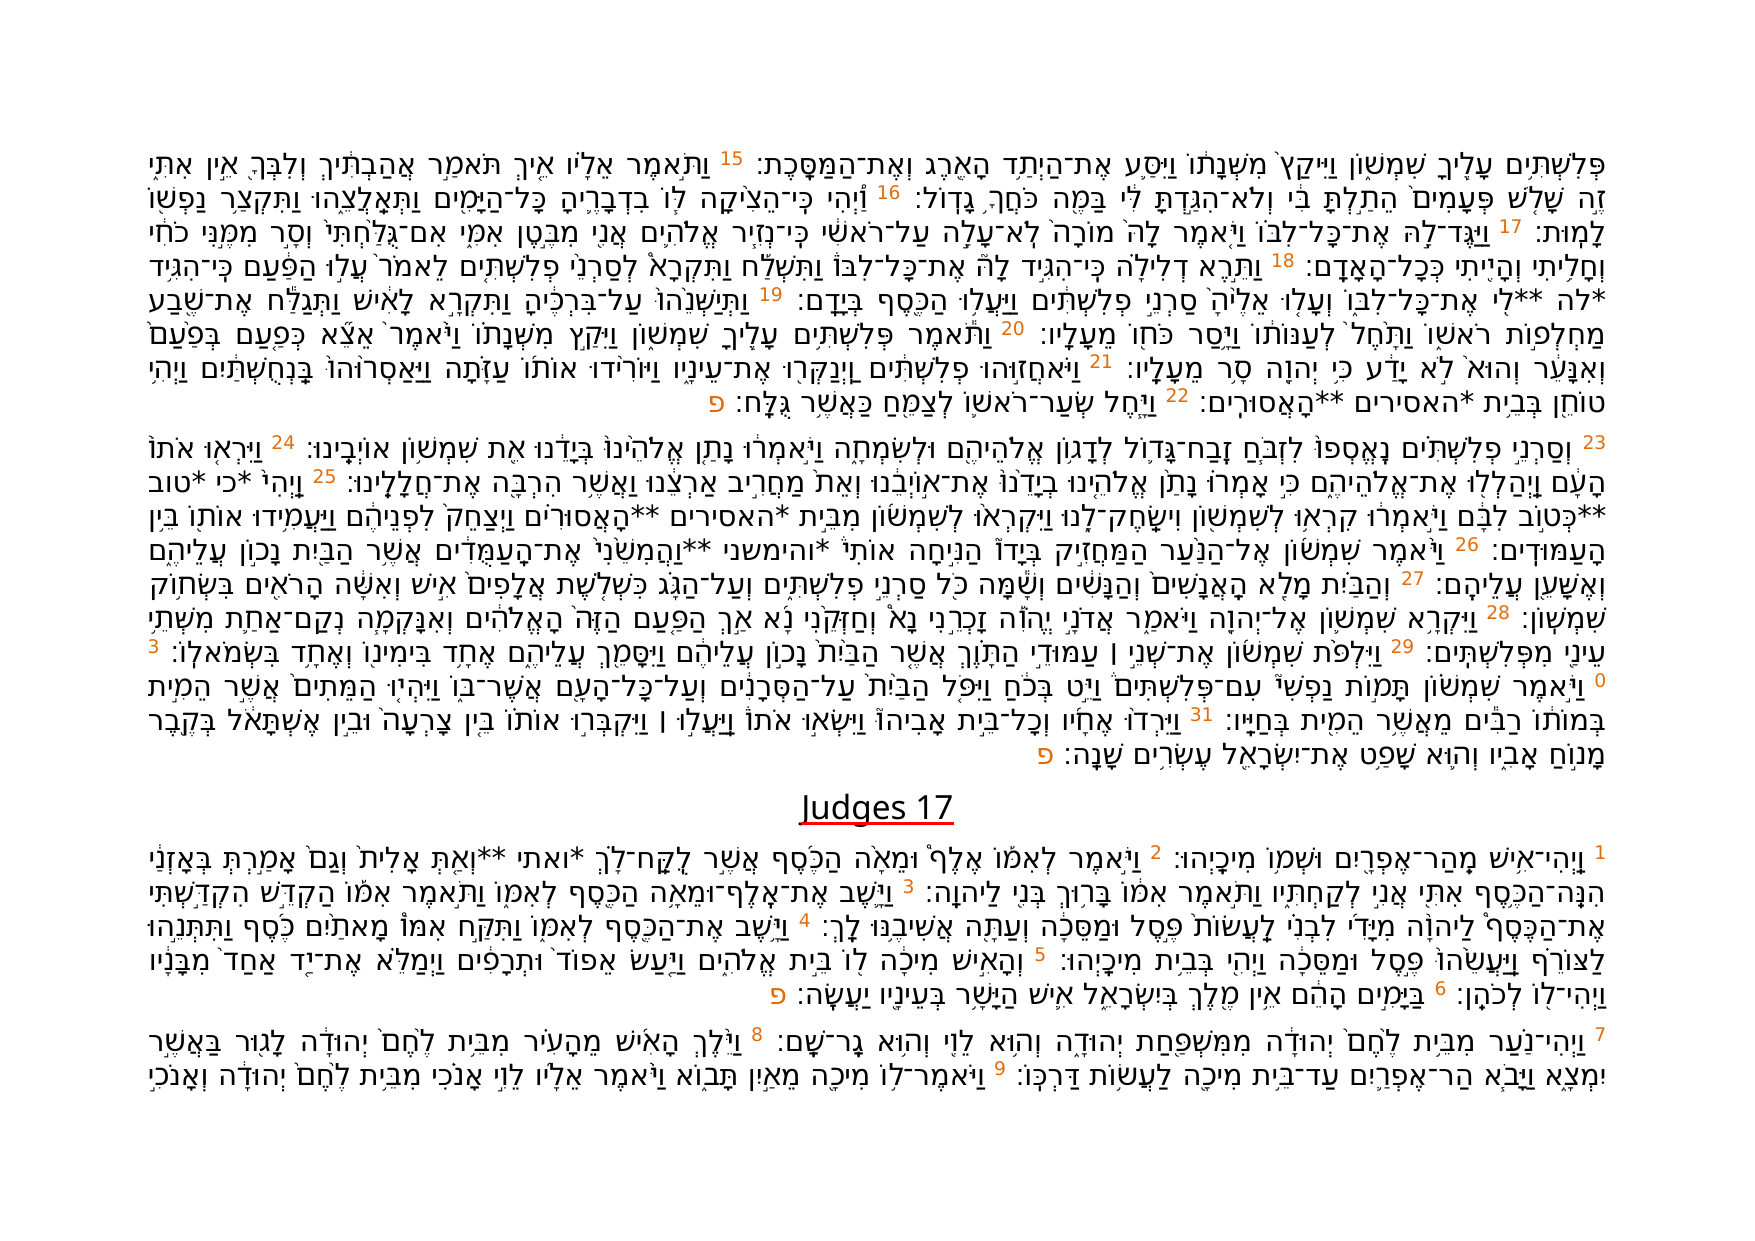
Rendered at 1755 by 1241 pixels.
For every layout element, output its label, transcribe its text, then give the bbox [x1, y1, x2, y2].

text Judges 17 [148, 784, 1606, 829]
text 4 וֽ͏ַיְהִי֙ אַחֲרֵי כֵ֔ן וַיֶּאֱהַ֥ב אִשָּׁ֖ה בְּנַ֣חַל שֹׂרֵ֑ק וּשְׁמָ֖הּ דְּלִילָֽה׃ ‬‬‬‬‬5 וַיַּעֲל֨וּ אֵלֶ֜יהָ סַרְנֵ֣י פְלִשְׁתִּ֗ים וַיֹּ֨אמְרוּ לָ֜הּ פַּתִּ֣י אוֹת֗וֹ וּרְאִי֙ בַּמֶּה֙ כֹּח֣וֹ גָד֔וֹל וּבַמֶּה֙ נ֣וּכַל ל֔וֹ וַאֲסַרְנֻ֖הוּ לְעַנֹּת֑וֹ וַאֲנַ֙חְנוּ֙ נִתַּן־לָ֔ךְ אִ֕ישׁ אֶ֥לֶף וּמֵאָ֖ה כָּֽסֶף׃ ‬‬‬‬6 וַתֹּ֤אמֶר דְּלִילָה֙ אֶל־שִׁמְשׁ֔וֹן הַגִּֽידָה־נָּ֣א לִ֔י בַּמֶּ֖ה כֹּחֲךָ֣ גָד֑וֹל וּבַמֶּ֥ה תֵאָסֵ֖ר לְעַנּוֹתֶֽךָ׃ ‬‬‬‬7 וַיֹּ֤אמֶר אֵלֶ֙יהָ֙ שִׁמְשׁ֔וֹן אִם־יַאַסְרֻ֗נִי בְּשִׁבְעָ֛ה יְתָרִ֥ים לַחִ֖ים אֲשֶׁ֣ר לֹא־חֹרָ֑בוּ וְחָלִ֥יתִי וְהָיִ֖יתִי כְּאַחַ֥ד הָאָדָֽם׃ ‬‬‬‬8 וַיַּעֲלוּ־לָ֞הּ סַרְנֵ֣י פְלִשְׁתִּ֗ים שִׁבְעָ֛ה יְתָרִ֥ים לַחִ֖ים אֲשֶׁ֣ר לֹא־חֹרָ֑בוּ וַתַּאַסְרֵ֖הוּ בָּהֶֽם׃ ‬‬‬‬9 וְהָאֹרֵ֗ב יֹשֵׁ֥ב לָהּ֙ בַּחֶ֔דֶר וַתֹּ֣אמֶר אֵלָ֔יו פְּלִשְׁתִּ֥ים עָלֶ֖יךָ שִׁמְשׁ֑וֹן וַיְנַתֵּק֙ אֶת־הַיְתָרִ֔ים כַּאֲשֶׁ֨ר יִנָּתֵ֤ק פְּתִֽיל־הַנְּעֹ֙רֶת֙ בַּהֲרִיח֣וֹ אֵ֔שׁ וְלֹ֥א נוֹדַ֖ע כֹּחֽוֹ׃ ‬‬‬‬10 וַתֹּ֤אמֶר דְּלִילָה֙ אֶל־שִׁמְשׁ֔וֹן הִנֵּה֙ הֵתַ֣לְתָּ בִּ֔י וַתְּדַבֵּ֥ר אֵלַ֖י כְּזָבִ֑ים עַתָּה֙ הַגִּֽידָה־נָּ֣א לִ֔י בַּמֶּ֖ה תֵּאָסֵֽר׃ ‬‬‬‬11 וַיֹּ֣אמֶר אֵלֶ֔יהָ אִם־אָס֤וֹר יַאַסְר֙וּנִי֙ בַּעֲבֹתִ֣ים חֲדָשִׁ֔ים אֲשֶׁ֛ר לֹֽא־נַעֲשָׂ֥ה בָהֶ֖ם מְלָאכָ֑ה וְחָלִ֥יתִי וְהָיִ֖יתִי כְּאַחַ֥ד הָאָדָֽם׃ ‬‬‬‬12 וַתִּקַּ֣ח דְּלִילָה֩ עֲבֹתִ֨ים חֲדָשִׁ֜ים וַתַּאַסְרֵ֣הוּ בָהֶ֗ם וַתֹּ֤אמֶר אֵלָיו֙ פְּלִשְׁתִּ֤ים עָלֶ֙יךָ֙ שִׁמְשׁ֔וֹן וְהָאֹרֵ֖ב יֹשֵׁ֣ב בֶּחָ֑דֶר וַֽיְנַתְּקֵ֛ם מֵעַ֥ל זְרֹעֹתָ֖יו כַּחֽוּט׃ ‬‬‬‬13 וַתֹּ֨אמֶר דְּלִילָ֜ה אֶל־שִׁמְשׁ֗וֹן עַד־הֵ֜נָּה הֵתַ֤לְתָּ בִּי֙ וַתְּדַבֵּ֤ר אֵלַי֙ כְּזָבִ֔ים הַגִּ֣ידָה לִּ֔י בַּמֶּ֖ה תֵּאָסֵ֑ר וַיֹּ֣אמֶר אֵלֶ֔יהָ אִם־תַּאַרְגִ֗י אֶת־שֶׁ֛בַע מַחְלְפ֥וֹת רֹאשִׁ֖י עִם־הַמַּסָּֽכֶת׃ ‬‬‬‬14 וַתִּתְקַע֙ בַּיָּתֵ֔ד וַתֹּ֣אמֶר אֵלָ֔יו פְּלִשְׁתִּ֥ים עָלֶ֖יךָ שִׁמְשׁ֑וֹן וַיִּיקַץ֙ מִשְּׁנָת֔וֹ וַיִּסַּ֛ע אֶת־הַיְתַ֥ד הָאֶ֖רֶג וְאֶת־הַמַּסָּֽכֶת׃ ‬‬‬‬15 וַתֹּ֣אמֶר אֵלָ֗יו אֵ֚יךְ תֹּאמַ֣ר אֲהַבְתִּ֔יךְ וְלִבְּךָ֖ אֵ֣ין אִתִּ֑י זֶ֣ה שָׁלֹ֤שׁ פְּעָמִים֙ הֵתַ֣לְתָּ בִּ֔י וְלֹא־הִגַּ֣דְתָּ לִּ֔י בַּמֶּ֖ה כֹּחֲךָ֥ גָדֽוֹל׃ ‬‬‬‬16 וַ֠יְהִי כִּֽי־הֵצִ֨יקָה לּ֧וֹ בִדְבָרֶ֛יהָ כָּל־הַיָּמִ֖ים וַתְּאַֽלֲצֵ֑הוּ וַתִּקְצַ֥ר נַפְשׁ֖וֹ לָמֽוּת׃ ‬‬‬‬17 וַיַּגֶּד־לָ֣הּ אֶת־כָּל־לִבּ֗וֹ וַיֹּ֤אמֶר לָהּ֙ מוֹרָה֙ לֹֽא־עָלָ֣ה עַל־רֹאשִׁ֔י כִּֽי־נְזִ֧יר אֱלֹהִ֛ים אֲנִ֖י מִבֶּ֣טֶן אִמִּ֑י אִם־גֻּלַּ֙חְתִּי֙ וְסָ֣ר מִמֶּ֣נִּי כֹחִ֔י וְחָלִ֥יתִי וְהָיִ֖יתִי כְּכָל־הָאָדָֽם׃ ‬‬‬‬18 וַתֵּ֣רֶא דְלִילָ֗ה כִּֽי־הִגִּ֣יד לָהּ֮ אֶת־כָּל־לִבּוֹ֒ וַתִּשְׁלַ֡ח וַתִּקְרָא֩ לְסַרְנֵ֨י פְלִשְׁתִּ֤ים לֵאמֹר֙ עֲל֣וּ הַפַּ֔עַם כִּֽי־הִגִּ֥יד *לה **לִ֖י אֶת־כָּל־לִבּ֑וֹ וְעָל֤וּ אֵלֶ֙יהָ֙ סַרְנֵ֣י פְלִשְׁתִּ֔ים וַיַּעֲל֥וּ הַכֶּ֖סֶף בְּיָדָֽם׃ ‬‬‬‬19 וַתְּיַשְּׁנֵ֙הוּ֙ עַל־בִּרְכֶּ֔יהָ וַתִּקְרָ֣א לָאִ֔ישׁ וַתְּגַלַּ֕ח אֶת־שֶׁ֖בַע מַחְלְפ֣וֹת רֹאשׁ֑וֹ וַתָּ֙חֶל֙ לְעַנּוֹת֔וֹ וַיָּ֥סַר כֹּח֖וֹ מֵעָלָֽיו׃ ‬‬‬‬20 וַתֹּ֕אמֶר פְּלִשְׁתִּ֥ים עָלֶ֖יךָ שִׁמְשׁ֑וֹן וַיִּקַ֣ץ מִשְּׁנָת֗וֹ וַיֹּ֙אמֶר֙ אֵצֵ֞א כְּפַ֤עַם בְּפַ֙עַם֙ וְאִנָּעֵ֔ר וְהוּא֙ לֹ֣א יָדַ֔ע כִּ֥י יְהוָ֖ה סָ֥ר מֵעָלָֽיו׃ ‬‬‬‬21 וַיֹּאחֲז֣וּהוּ פְלִשְׁתִּ֔ים וֽ͏ַיְנַקְּר֖וּ אֶת־עֵינָ֑יו וַיּוֹרִ֨ידוּ אוֹת֜וֹ עַזָּ֗תָה וַיַּאַסְר֙וּהוּ֙ בַּֽנְחֻשְׁתַּ֔יִם וַיְהִ֥י טוֹחֵ֖ן בְּבֵ֥ית *האסירים **הָאֲסוּרִֽים׃ ‬‬‬‬22 וַיָּ֧חֶל שְׂעַר־רֹאשׁ֛וֹ לְצַמֵּ֖חַ כַּאֲשֶׁ֥ר גֻּלָּֽח׃ פ ‬‬‬‬‬‬‬‬‬‬‬‬‬‬‬‬‬‬‬‬‬‬‬ [148, 148, 1606, 419]
text 7 וַיְהִי־נַ֗עַר מִבֵּ֥ית לֶ֙חֶם֙ יְהוּדָ֔ה מִמִּשְׁפַּ֖חַת יְהוּדָ֑ה וְה֥וּא לֵוִ֖י וְה֥וּא גָֽר־שָֽׁם׃ ‬‬‬‬8 וַיֵּ֨לֶךְ הָאִ֜ישׁ מֵהָעִ֗יר מִבֵּ֥ית לֶ֙חֶם֙ יְהוּדָ֔ה לָג֖וּר בַּאֲשֶׁ֣ר יִמְצָ֑א וַיָּבֹ֧א הַר־אֶפְרַ֛יִם עַד־בֵּ֥ית מִיכָ֖ה לַעֲשׂ֥וֹת דַּרְכּֽוֹ׃ ‬‬‬‬9 וַיֹּאמֶר־ל֥וֹ מִיכָ֖ה מֵאַ֣יִן תָּב֑וֹא וַיֹּ֨אמֶר אֵלָ֜יו לֵוִ֣י אָנֹ֗כִי מִבֵּ֥ית לֶ֙חֶם֙ יְהוּדָ֔ה וְאָנֹכִ֣י הֹלֵ֔ךְ לָג֖וּר בַּאֲשֶׁ֥ר אֶמְצָֽא׃ ‬‬‬‬10 וַיֹּאמֶר֩ ל֨וֹ מִיכָ֜ה שְׁבָ֣ה עִמָּדִ֗י וֶֽהְיֵה־לִי֮ לְאָ֣ב וּלְכֹהֵן֒ וְאָנֹכִ֨י אֶֽתֶּן־לְךָ֜ עֲשֶׂ֤רֶת כֶּ֙סֶף֙ לַיָּמִ֔ים וְעֵ֥רֶךְ בְּגָדִ֖ים וּמִחְיָתֶ֑ךָ וַיֵּ֖לֶךְ הַלֵּוִֽי׃ ‬‬‬‬11 וַיּ֥וֹאֶל הַלֵּוִ֖י לָשֶׁ֣בֶת אֶת־הָאִ֑ישׁ וַיְהִ֤י הַנַּ֙עַר֙ ל֔וֹ כְּאַחַ֖ד מִבָּנָֽיו׃ ‬‬‬‬12 וַיְמַלֵּ֤א מִיכָה֙ אֶת־יַ֣ד הַלֵּוִ֔י וַיְהִי־ל֥וֹ הַנַּ֖עַר לְכֹהֵ֑ן וַיְהִ֖י בְּבֵ֥ית מִיכָֽה׃ ‬‬‬‬13 וַיֹּ֣אמֶר מִיכָ֔ה עַתָּ֣ה יָדַ֔עְתִּי כִּֽי־יֵיטִ֥יב יְהוָ֖ה לִ֑י כִּ֧י הָיָה־לִ֛י הַלֵּוִ֖י לְכֹהֵֽן׃ ‬‬‬‬‬‬‬‬‬‬‬ [148, 1024, 1606, 1092]
text 23 וְסַרְנֵ֣י פְלִשְׁתִּ֗ים נֶֽאֱסְפוּ֙ לִזְבֹּ֧חַ זֶֽבַח־גָּד֛וֹל לְדָג֥וֹן אֱלֹהֵיהֶ֖ם וּלְשִׂמְחָ֑ה וַיֹּ֣אמְר֔וּ נָתַ֤ן אֱלֹהֵ֙ינוּ֙ בְּיָדֵ֔נוּ אֵ֖ת שִׁמְשׁ֥וֹן אוֹיְבֵֽינוּ׃ ‬‬‬‬24 וַיִּרְא֤וּ אֹתוֹ֙ הָעָ֔ם וַֽיְהַלְל֖וּ אֶת־אֱלֹהֵיהֶ֑ם כִּ֣י אָמְר֗וּ נָתַ֨ן אֱלֹהֵ֤ינוּ בְיָדֵ֙נוּ֙ אֶת־א֣וֹיְבֵ֔נוּ וְאֵת֙ מַחֲרִ֣יב אַרְצֵ֔נוּ וַאֲשֶׁ֥ר הִרְבָּ֖ה אֶת־חֲלָלֵֽינוּ׃ ‬‬‬‬25 וַֽיְהִי֙ *כי *טוב **כְּט֣וֹב לִבָּ֔ם וַיֹּ֣אמְר֔וּ קִרְא֥וּ לְשִׁמְשׁ֖וֹן וִישַֽׂחֶק־לָ֑נוּ וַיִּקְרְא֨וּ לְשִׁמְשׁ֜וֹן מִבֵּ֣ית *האסירים **הָאֲסוּרִ֗ים וַיְצַחֵק֙ לִפְנֵיהֶ֔ם וַיַּעֲמִ֥ידוּ אוֹת֖וֹ בֵּ֥ין הָעַמּוּדִֽים׃ ‬‬‬‬26 וַיֹּ֨אמֶר שִׁמְשׁ֜וֹן אֶל־הַנַּ֨עַר הַמַּחֲזִ֣יק בְּיָדוֹ֮ הַנִּ֣יחָה אוֹתִי֒ *והימשני **וַהֲמִשֵׁ֙נִי֙ אֶת־הָֽעַמֻּדִ֔ים אֲשֶׁ֥ר הַבַּ֖יִת נָכ֣וֹן עֲלֵיהֶ֑ם וְאֶשָּׁעֵ֖ן עֲלֵיהֶֽם׃ ‬‬‬‬27 וְהַבַּ֗יִת מָלֵ֤א הָֽאֲנָשִׁים֙ וְהַנָּשִׁ֔ים וְשָׁ֕מָּה כֹּ֖ל סַרְנֵ֣י פְלִשְׁתִּ֑ים וְעַל־הַגָּ֗ג כִּשְׁלֹ֤שֶׁת אֲלָפִים֙ אִ֣ישׁ וְאִשָּׁ֔ה הָרֹאִ֖ים בִּשְׂח֥וֹק שִׁמְשֽׁוֹן׃ ‬‬‬‬28 וַיִּקְרָ֥א שִׁמְשׁ֛וֹן אֶל־יְהוָ֖ה וַיֹּאמַ֑ר אֲדֹנָ֣י יֱהֹוִ֡ה זָכְרֵ֣נִי נָא֩ וְחַזְּקֵ֨נִי נָ֜א אַ֣ךְ הַפַּ֤עַם הַזֶּה֙ הָאֱלֹהִ֔ים וְאִנָּקְמָ֧ה נְקַם־אַחַ֛ת מִשְּׁתֵ֥י עֵינַ֖י מִפְּלִשְׁתִּֽים׃ ‬‬‬‬29 וַיִּלְפֹּ֨ת שִׁמְשׁ֜וֹן אֶת־שְׁנֵ֣י ׀ עַמּוּדֵ֣י הַתָּ֗וֶךְ אֲשֶׁ֤ר הַבַּ֙יִת֙ נָכ֣וֹן עֲלֵיהֶ֔ם וַיִּסָּמֵ֖ךְ עֲלֵיהֶ֑ם אֶחָ֥ד בִּימִינ֖וֹ וְאֶחָ֥ד בִּשְׂמֹאלֽוֹ׃ ‬‬‬‬30 וַיֹּ֣אמֶר שִׁמְשׁ֗וֹן תָּמ֣וֹת נַפְשִׁי֮ עִם־פְּלִשְׁתִּים֒ וַיֵּ֣ט בְּכֹ֔חַ וַיִּפֹּ֤ל הַבַּ֙יִת֙ עַל־הַסְּרָנִ֔ים וְעַל־כָּל־הָעָ֖ם אֲשֶׁר־בּ֑וֹ וַיִּהְי֤וּ הַמֵּתִים֙ אֲשֶׁ֣ר הֵמִ֣ית בְּמוֹת֔וֹ רַבִּ֕ים מֵאֲשֶׁ֥ר הֵמִ֖ית בְּחַיָּֽיו׃ ‬‬‬‬31 וַיֵּרְד֨וּ אֶחָ֜יו וְכָל־בֵּ֣ית אָבִיהוּ֮ וַיִּשְׂא֣וּ אֹתוֹ֒ וַֽיַּעֲל֣וּ ׀ וַיִּקְבְּר֣וּ אוֹת֗וֹ בֵּ֤ין צָרְעָה֙ וּבֵ֣ין אֶשְׁתָּאֹ֔ל בְּקֶ֖בֶר מָנ֣וֹחַ אָבִ֑יו וְה֛וּא שָׁפַ֥ט אֶת־יִשְׂרָאֵ֖ל עֶשְׂרִ֥ים שָׁנָֽה׃ פ ‬‬‬‬‬‬‬‬‬‬‬‬‬ [148, 432, 1606, 771]
text 1 וַֽיְהִי־אִ֥ישׁ מֵֽהַר־אֶפְרָ֖יִם וּשְׁמ֥וֹ מִיכָֽיְהוּ׃ 2 וַיֹּ֣אמֶר לְאִמּ֡וֹ אֶלֶף֩ וּמֵאָ֨ה הַכֶּ֜סֶף אֲשֶׁ֣ר לֻֽקַּֽח־לָ֗ךְ *ואתי **וְאַ֤תְּ אָלִית֙ וְגַם֙ אָמַ֣רְתְּ בְּאָזְנַ֔י הִנֵּֽה־הַכֶּ֥סֶף אִתִּ֖י אֲנִ֣י לְקַחְתִּ֑יו וַתֹּ֣אמֶר אִמּ֔וֹ בָּר֥וּךְ בְּנִ֖י לַיהוָֽה׃ ‬‬‬‬3 וַיָּ֛שֶׁב אֶת־אֶֽלֶף־וּמֵאָ֥ה הַכֶּ֖סֶף לְאִמּ֑וֹ וַתֹּ֣אמֶר אִמּ֡וֹ הַקְדֵּ֣שׁ הִקְדַּ֣שְׁתִּי אֶת־הַכֶּסֶף֩ לַיהוָ֨ה מִיָּדִ֜י לִבְנִ֗י לַֽעֲשׂוֹת֙ פֶּ֣סֶל וּמַסֵּכָ֔ה וְעַתָּ֖ה אֲשִׁיבֶ֥נּוּ לָֽךְ׃ ‬‬‬‬4 וַיָּ֥שֶׁב אֶת־הַכֶּ֖סֶף לְאִמּ֑וֹ וַתִּקַּ֣ח אִמּוֹ֩ מָאתַ֨יִם כֶּ֜סֶף וַתִּתְּנֵ֣הוּ לַצּוֹרֵ֗ף וַֽיַּעֲשֵׂ֙הוּ֙ פֶּ֣סֶל וּמַסֵּכָ֔ה וַיְהִ֖י בְּבֵ֥ית מִיכָֽיְהוּ׃ ‬‬‬‬5 וְהָאִ֣ישׁ מִיכָ֔ה ל֖וֹ בֵּ֣ית אֱלֹהִ֑ים וַיַּ֤עַשׂ אֵפוֹד֙ וּתְרָפִ֔ים וַיְמַלֵּ֗א אֶת־יַ֤ד אַחַד֙ מִבָּנָ֔יו וַיְהִי־ל֖וֹ לְכֹהֵֽן׃ ‬‬‬‬6 בַּיָּמִ֣ים הָהֵ֔ם אֵ֥ין מֶ֖לֶךְ בְּיִשְׂרָאֵ֑ל אִ֛ישׁ הַיָּשָׁ֥ר בְּעֵינָ֖יו יַעֲשֶֽׂה׃ פ ‬‬‬‬‬‬‬‬‬ [148, 842, 1606, 1012]
